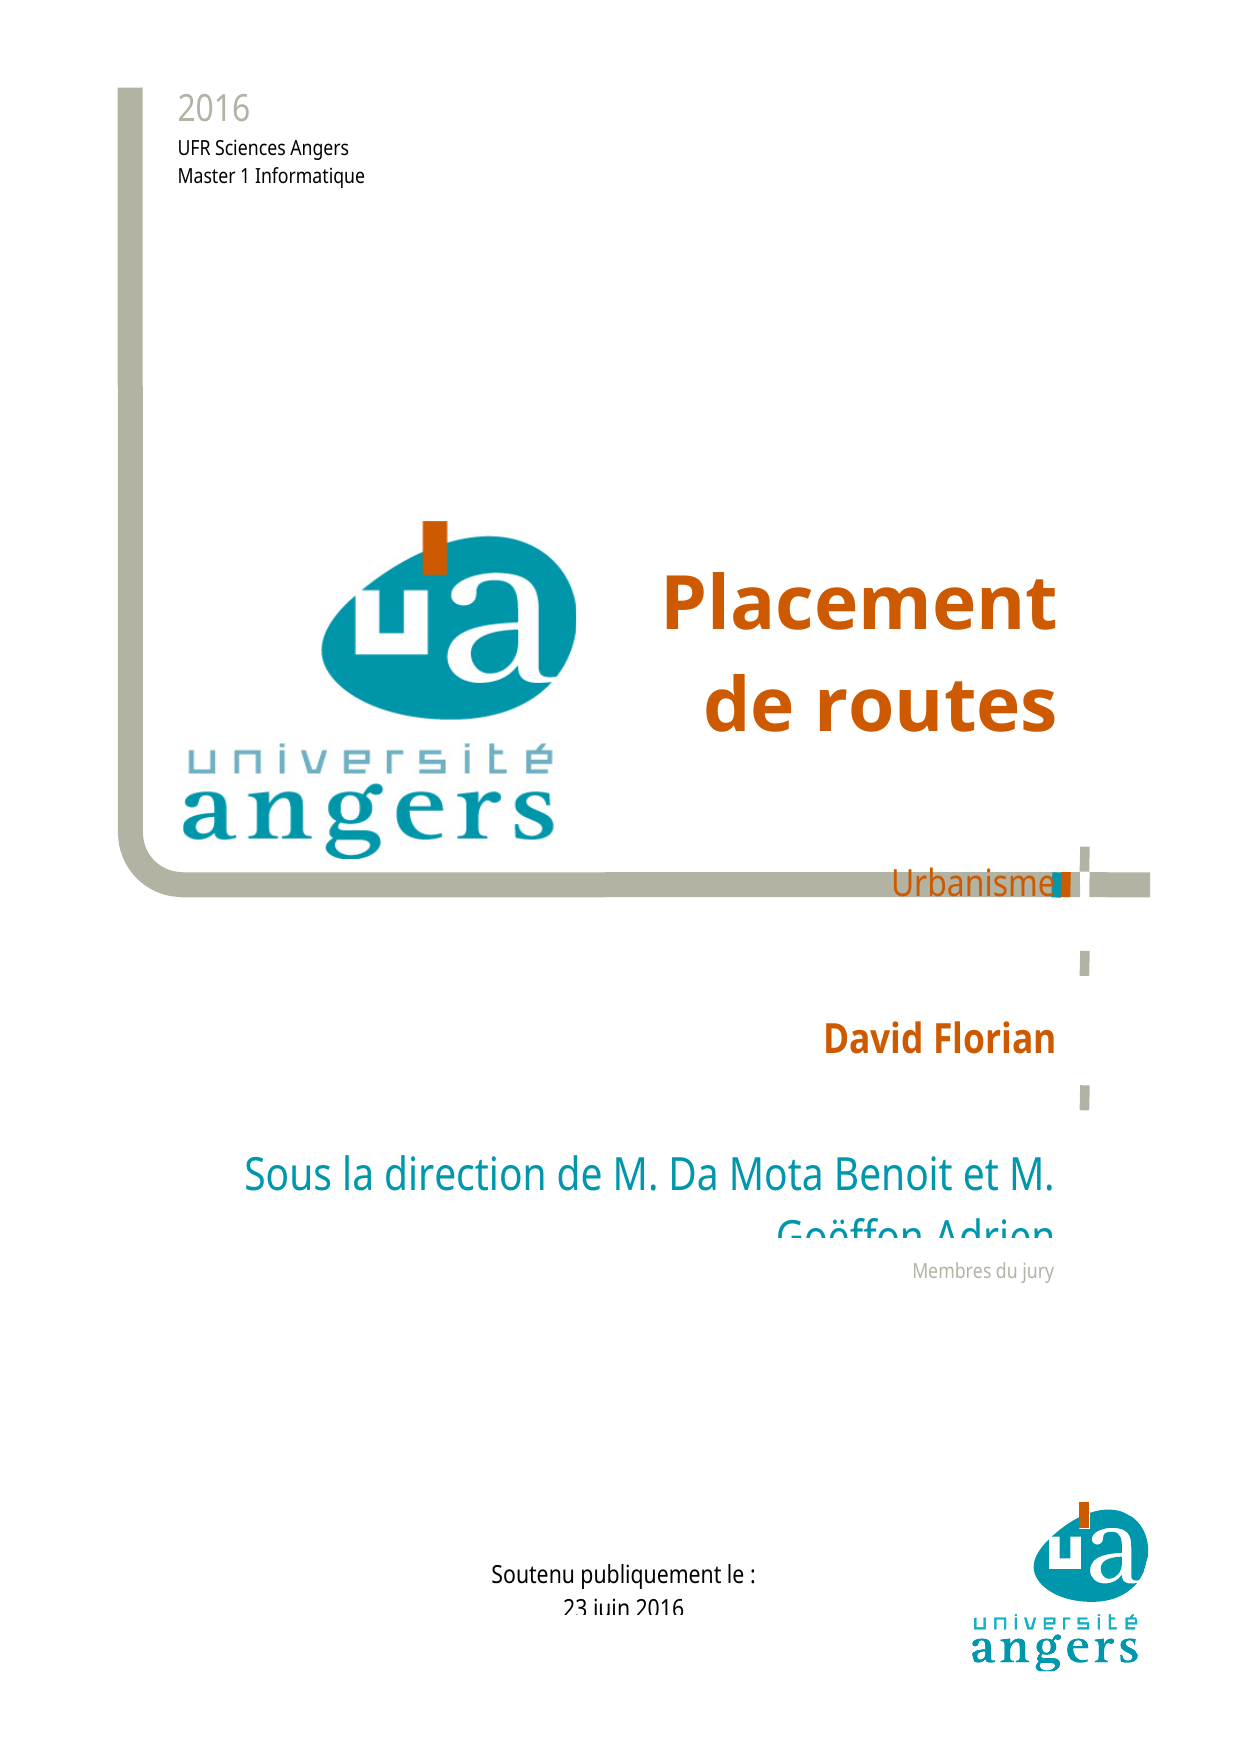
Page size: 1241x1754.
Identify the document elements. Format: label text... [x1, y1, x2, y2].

text David Florian [624, 1008, 1057, 1054]
text ­ [148, 291, 1092, 319]
text ­ [171, 413, 585, 827]
text 23 juin 2016 [311, 1590, 935, 1615]
text Soutenu publiquement le : [311, 1556, 935, 1590]
text UFR Sciences Angers [177, 133, 1051, 161]
text Membres du jury [197, 1256, 1054, 1284]
text Urbanisme [623, 856, 1056, 902]
text 2016 [177, 82, 1051, 133]
picture [183, 517, 577, 859]
text Placement de routes [626, 549, 1058, 754]
text Master 1 Informatique [177, 161, 1051, 189]
text Sous la direction de M. Da Mota Benoit et M. Goëffon Adrien [198, 1142, 1055, 1238]
